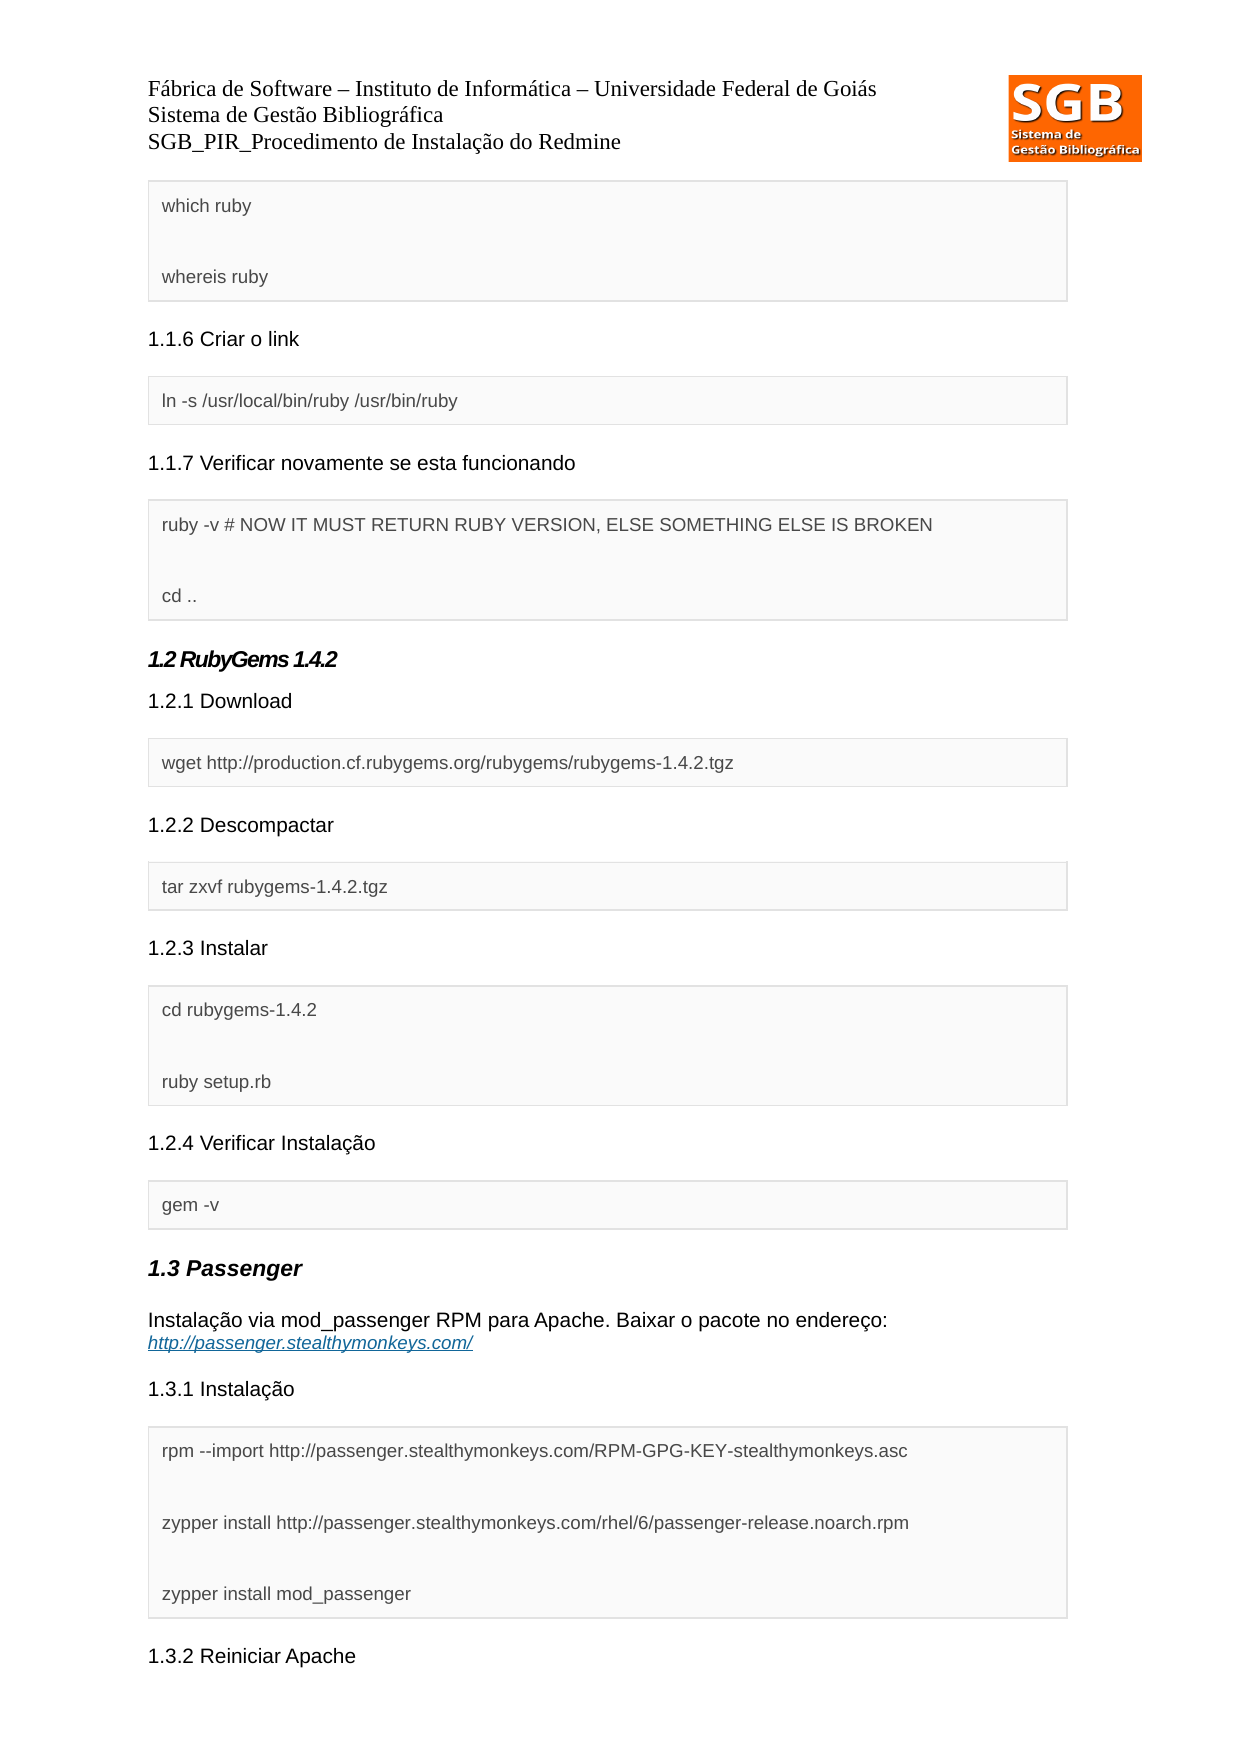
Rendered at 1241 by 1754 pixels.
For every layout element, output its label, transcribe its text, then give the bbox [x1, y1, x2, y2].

subtitle 1.2 RubyGems 1.4.2 [116, 646, 1093, 672]
text whereis ruby [149, 252, 1066, 300]
text ruby setup.rb [149, 1057, 1066, 1105]
text 1.3.2 Reiniciar Apache [148, 1644, 1093, 1668]
text 1.2.3 Instalar [148, 936, 1093, 960]
text zypper install mod_passenger [149, 1569, 1066, 1617]
text 1.3 Passenger [148, 1255, 1093, 1281]
text cd .. [149, 571, 1066, 619]
text Instalação via mod_passenger RPM para Apache. Baixar o pacote no endereço: http://passenger.stealthymonkeys.com/ [148, 1308, 1093, 1353]
text wget http://production.cf.rubygems.org/rubygems/rubygems-1.4.2.tgz [149, 739, 1066, 786]
text 1.2.4 Verificar Instalação [148, 1131, 1093, 1155]
text 1.2.1 Download [148, 689, 1093, 713]
text 1.2.2 Descompactar [148, 812, 1093, 836]
text 1.1.6 Criar o link [148, 327, 1093, 351]
text ruby -v # NOW IT MUST RETURN RUBY VERSION, ELSE SOMETHING ELSE IS BROKEN [149, 501, 1066, 535]
text 1.3.1 Instalação [148, 1377, 1093, 1401]
text gem -v [149, 1182, 1066, 1228]
text zypper install http://passenger.stealthymonkeys.com/rhel/6/passenger-release.noarch.rpm [149, 1498, 1066, 1533]
text 1.1.7 Verificar novamente se esta funcionando [148, 450, 1093, 474]
text cd rubygems-1.4.2 [149, 987, 1066, 1021]
text tar zxvf rubygems-1.4.2.tgz [149, 863, 1066, 909]
text which ruby [149, 182, 1066, 216]
text ln -s /usr/local/bin/ruby /usr/bin/ruby [149, 377, 1066, 424]
text rpm --import http://passenger.stealthymonkeys.com/RPM-GPG-KEY-stealthymonkeys.asc [149, 1428, 1066, 1462]
